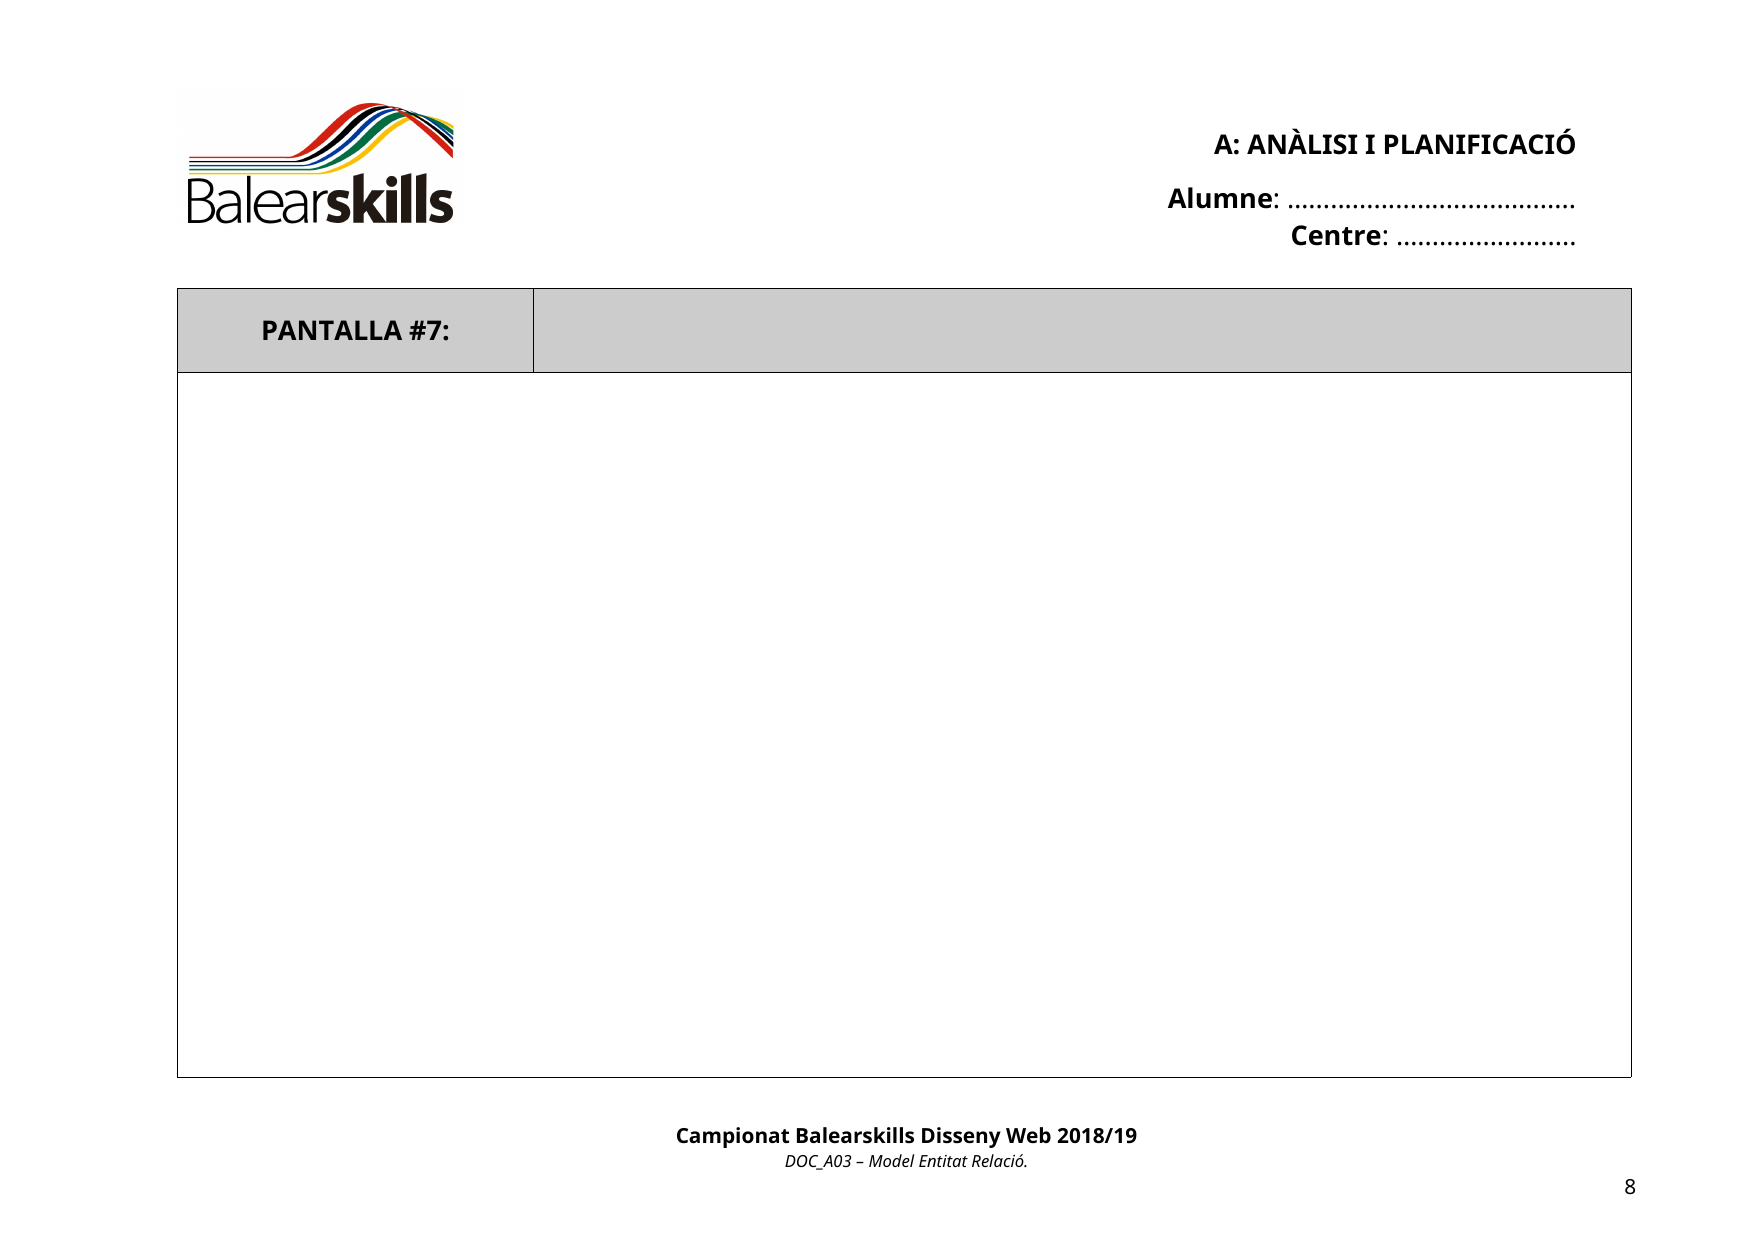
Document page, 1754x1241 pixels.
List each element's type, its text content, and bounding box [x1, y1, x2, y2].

table_cell [178, 373, 1631, 1077]
table_header [534, 289, 1631, 372]
picture [177, 89, 465, 230]
table_header PANTALLA #7: [178, 289, 533, 372]
